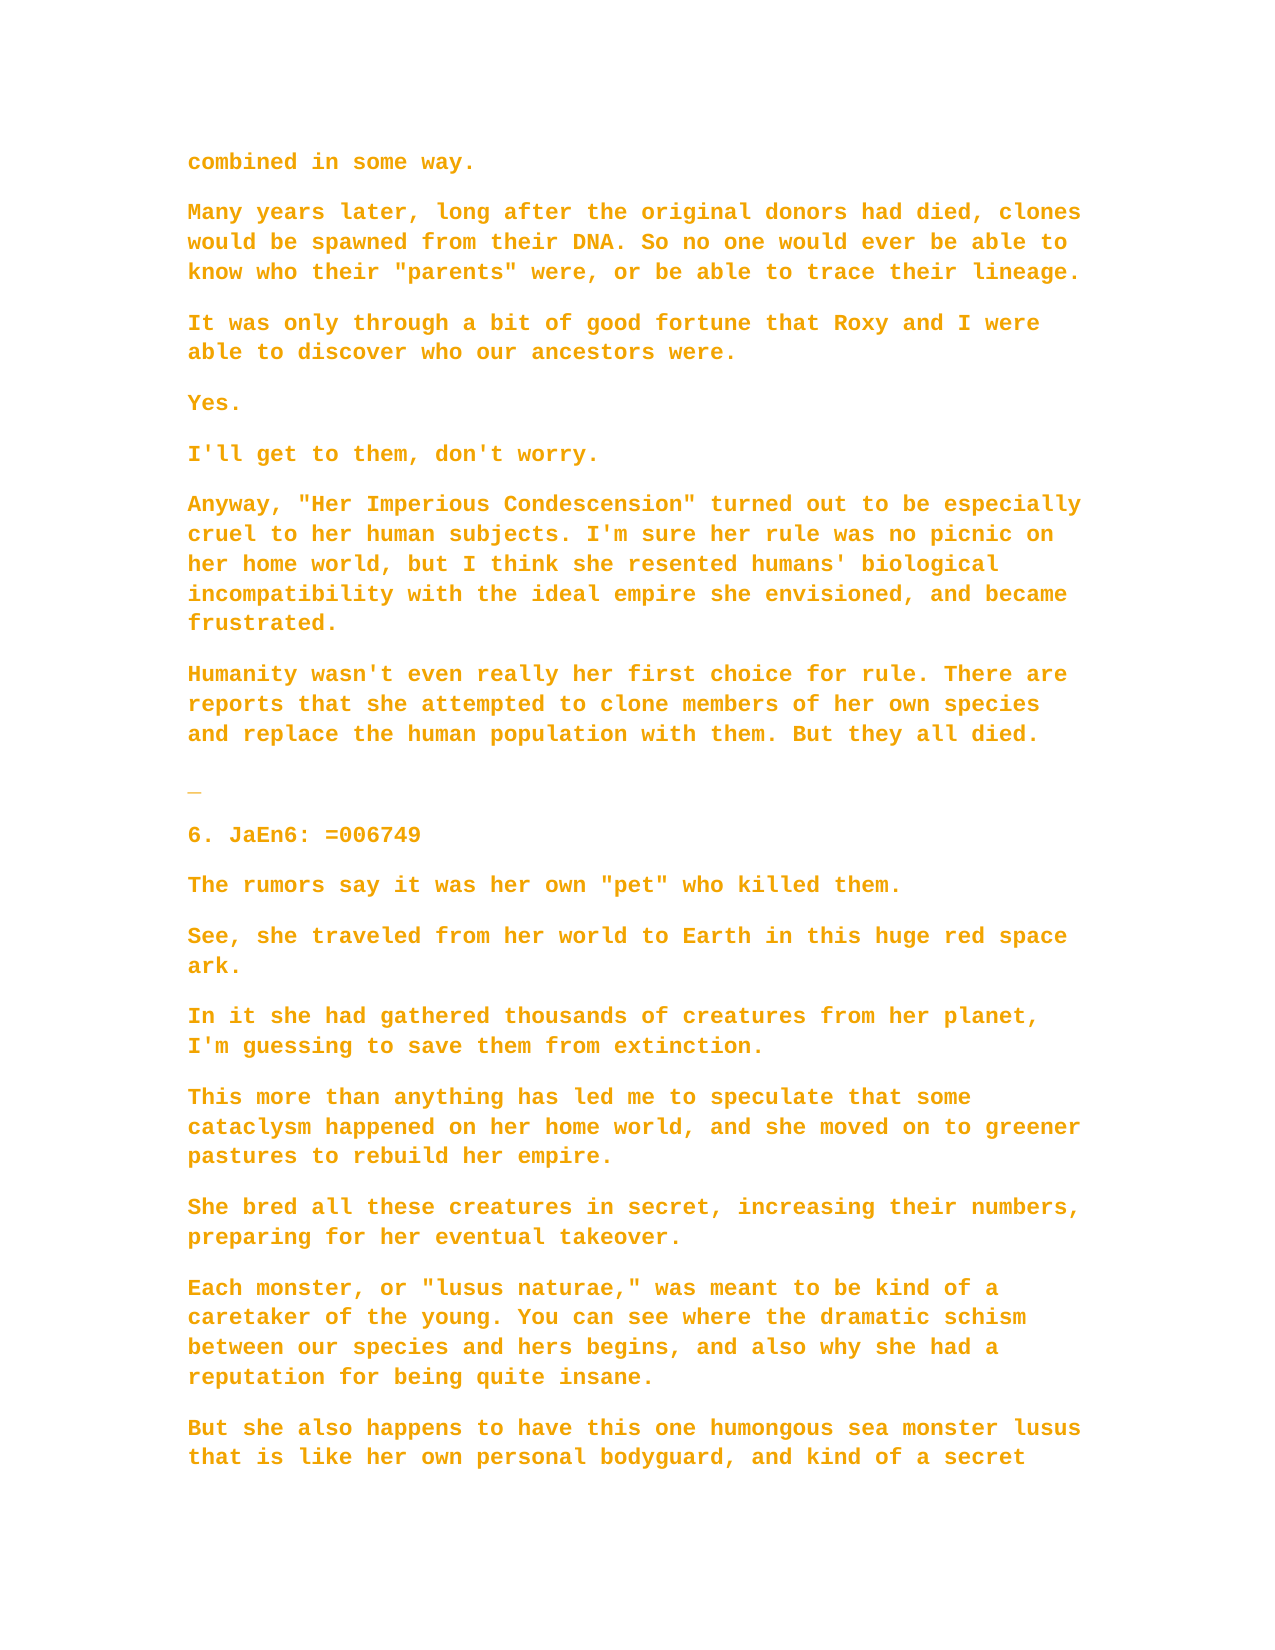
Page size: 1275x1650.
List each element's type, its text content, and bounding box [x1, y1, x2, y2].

text _ [187, 772, 1087, 798]
text This more than anything has led me to speculate that some cataclysm happened on her home world, and she moved on to greener pastures to rebuild her empire. [187, 1085, 1087, 1171]
text It was only through a bit of good fortune that Roxy and I were able to discover who our ancestors were. [187, 311, 1087, 367]
text 6. JaEn6: =006749 [187, 823, 1087, 849]
text Each monster, or "lusus naturae," was meant to be kind of a caretaker of the young. You can see where the dramatic schism between our species and hers begins, and also why she had a reputation for being quite insane. [187, 1276, 1087, 1391]
text The rumors say it was her own "pet" who killed them. [187, 874, 1087, 900]
text But she also happens to have this one humongous sea monster lusus that is like her own personal bodyguard, and kind of a secret [187, 1416, 1087, 1472]
text Many years later, long after the original donors had died, clones would be spawned from their DNA. So no one would ever be able to know who their "parents" were, or be able to trace their lineage. [187, 201, 1087, 286]
text combined in some way. [187, 150, 1087, 176]
text See, she traveled from her world to Earth in this huge red space ark. [187, 924, 1087, 980]
text Yes. [187, 391, 1087, 417]
text She bred all these creatures in secret, increasing their numbers, preparing for her eventual takeover. [187, 1195, 1087, 1251]
text Humanity wasn't even really her first choice for rule. There are reports that she attempted to clone members of her own species and replace the human population with them. But they all died. [187, 662, 1087, 748]
text I'll get to them, don't worry. [187, 442, 1087, 468]
text Anyway, "Her Imperious Condescension" turned out to be especially cruel to her human subjects. I'm sure her rule was no picnic on her home world, but I think she resented humans' biological incompatibility with the ideal empire she envisioned, and became frustrated. [187, 492, 1087, 638]
text In it she had gathered thousands of creatures from her planet, I'm guessing to save them from extinction. [187, 1005, 1087, 1061]
